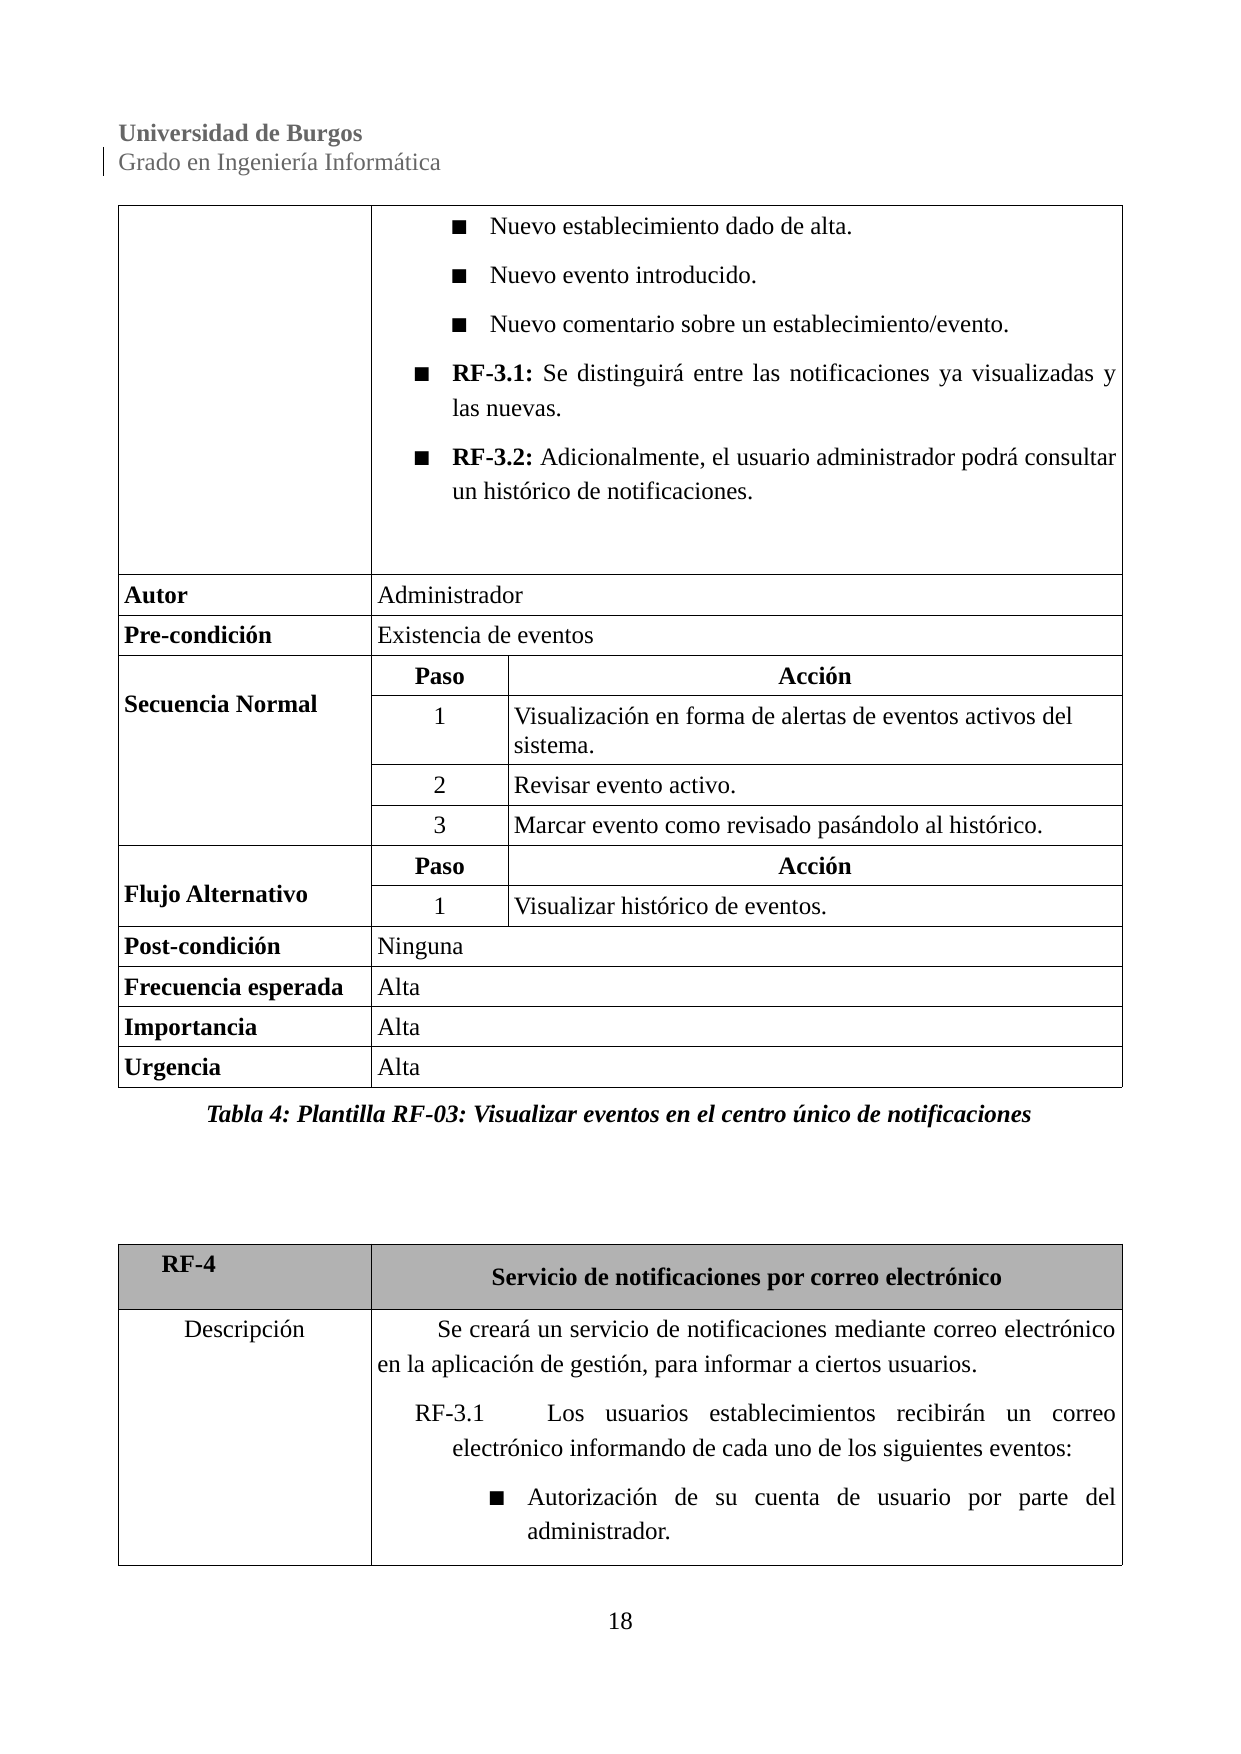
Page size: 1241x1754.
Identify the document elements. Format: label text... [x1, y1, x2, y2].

table_cell Post-condición [119, 927, 371, 966]
table_cell Urgencia [119, 1047, 371, 1087]
table_cell Ninguna [372, 927, 1122, 966]
table_cell Paso [372, 656, 508, 695]
table_cell Permitir al usuario visualizar todos los eventos del sistema en el centro único de notificaciones. El centro de notificaciones se encuentra en la home de la zona de administrador. En este apartado se visualizan los eventos de: Nueva solicitud de usuario establecimiento. Nuevo establecimiento dado de alta. Nuevo evento introducido. Nuevo comentario sobre un establecimiento/evento. RF-3.1: Se distinguirá entre las notificaciones ya visualizadas y las nuevas. RF-3.2: Adicionalmente, el usuario administrador podrá consultar un histórico de notificaciones. [372, 206, 1122, 574]
table_cell 2 [372, 765, 508, 804]
table_cell Marcar evento como revisado pasándolo al histórico. [509, 806, 1122, 845]
table_cell Paso [372, 846, 508, 885]
table_header Servicio de notificaciones por correo electrónico [372, 1245, 1122, 1309]
table_cell Frecuencia esperada [119, 967, 371, 1006]
table_cell Visualización en forma de alertas de eventos activos del sistema. [509, 696, 1122, 764]
table_header [119, 1245, 371, 1309]
table_cell 3 [372, 806, 508, 845]
table_cell Alta [372, 1047, 1122, 1087]
table_cell Existencia de eventos [372, 616, 1122, 655]
table_cell Autor [119, 575, 371, 614]
table_cell Alta [372, 967, 1122, 1006]
text Tabla 4: Plantilla RF-03: Visualizar eventos en el centro único de notificaciones [118, 1099, 1122, 1128]
table_cell 1 [372, 886, 508, 926]
table_cell Revisar evento activo. [509, 765, 1122, 804]
table_cell Acción [509, 846, 1122, 885]
table_cell Importancia [119, 1007, 371, 1046]
table_cell Administrador [372, 575, 1122, 614]
table_cell Pre-condición [119, 616, 371, 655]
table_cell 1 [372, 696, 508, 764]
table_cell Visualizar histórico de eventos. [509, 886, 1122, 926]
table_cell [119, 206, 371, 574]
table_cell Alta [372, 1007, 1122, 1046]
table_cell Descripción [119, 1310, 371, 1565]
table_cell Acción [509, 656, 1122, 695]
table_cell Secuencia Normal [119, 656, 371, 845]
table_cell Flujo Alternativo [119, 846, 371, 926]
table_cell Se creará un servicio de notificaciones mediante correo electrónico en la aplicación de gestión, para informar a ciertos usuarios. Los usuarios establecimientos recibirán un correo electrónico informando de cada uno de los siguientes eventos: Autorización de su cuenta de usuario por parte del administrador. Nuevo comentario acerca de uno de sus establecimientos o eventos. El administrador recibirá un correo electrónico informando de cada uno de los siguientes eventos: Nueva solicitud de creación de cuenta de usuario [372, 1310, 1122, 1565]
